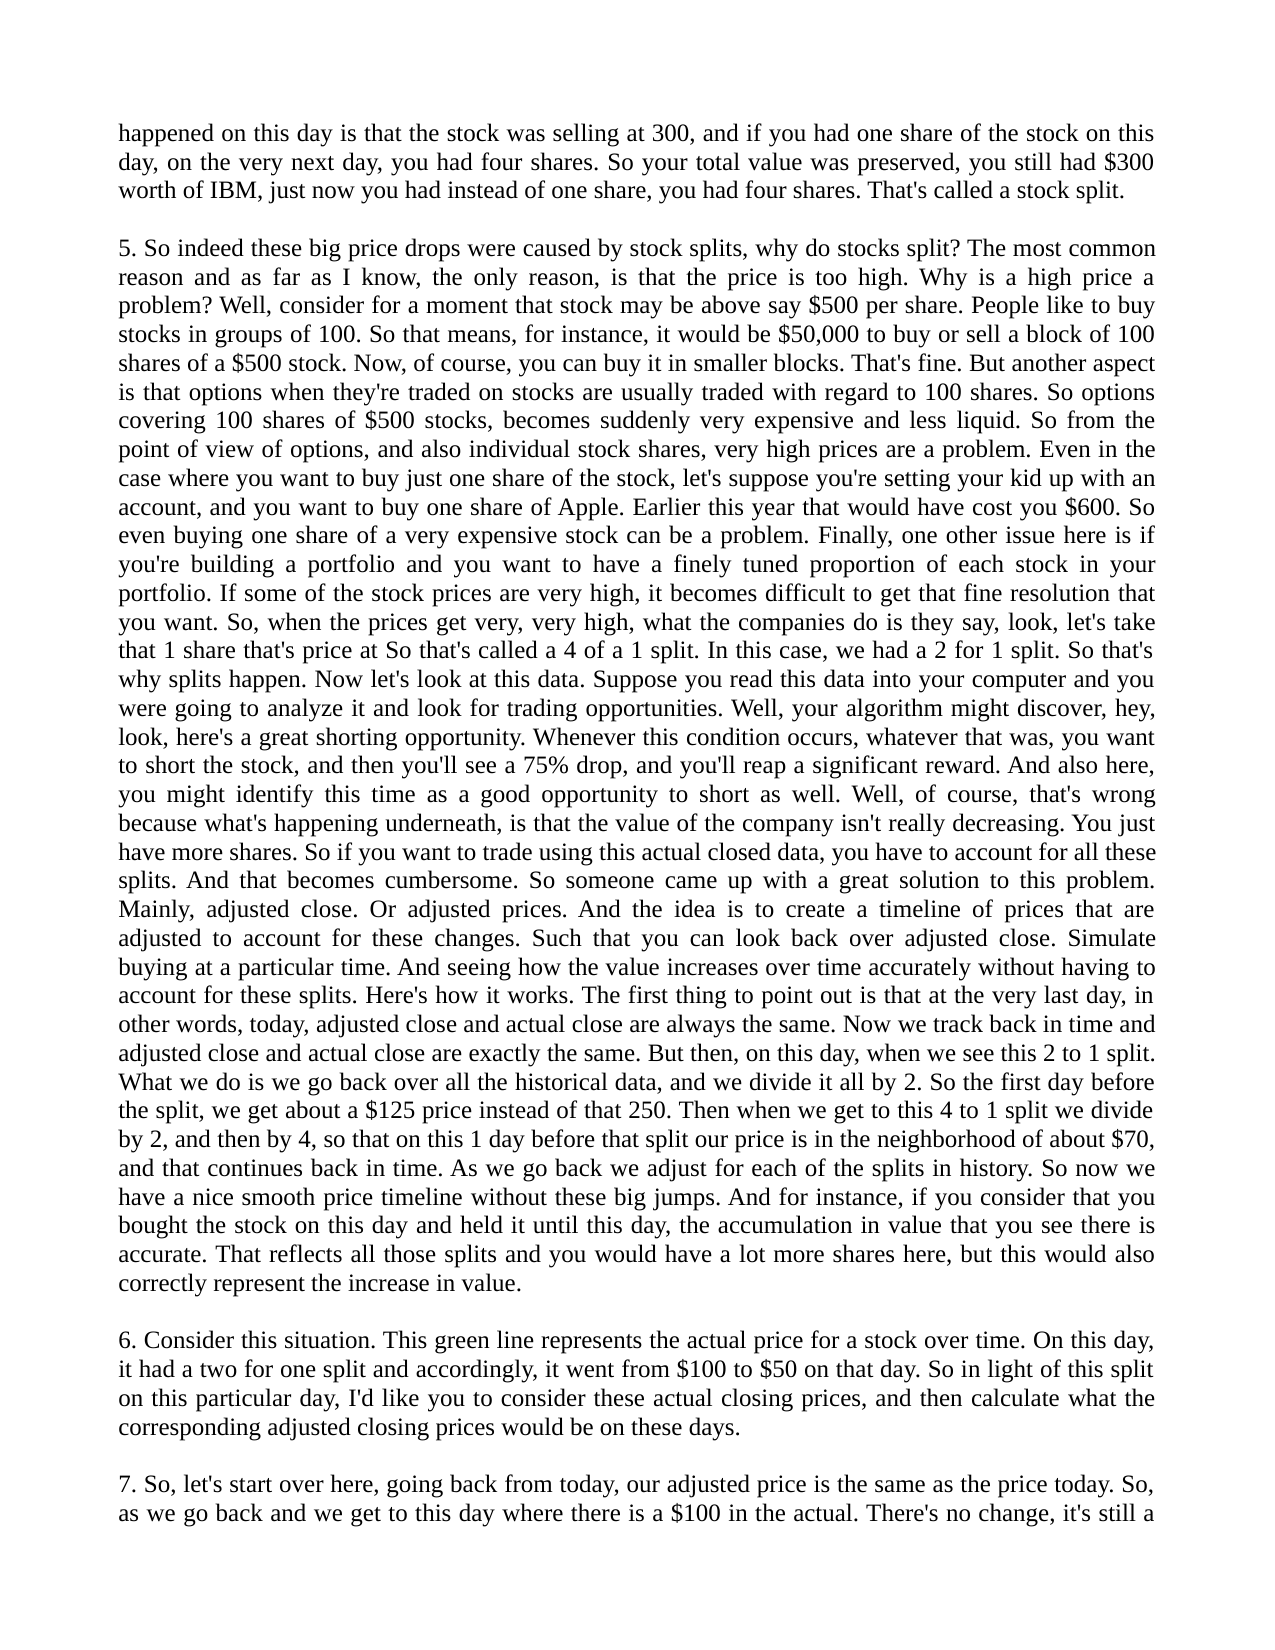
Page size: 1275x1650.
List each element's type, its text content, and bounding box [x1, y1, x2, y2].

text 6. Consider this situation. This green line represents the actual price for a stock over time. On this day, it had a two for one split and accordingly, it went from $100 to $50 on that day. So in light of this split on this particular day, I'd like you to consider these actual closing prices, and then calculate what the corresponding adjusted closing prices would be on these days. [118, 1326, 1157, 1441]
text 7. So, let's start over here, going back from today, our adjusted price is the same as the price today. So, as we go back and we get to this day where there is a $100 in the actual. There's no change, it's still a [118, 1469, 1157, 1527]
text 5. So indeed these big price drops were caused by stock splits, why do stocks split? The most common reason and as far as I know, the only reason, is that the price is too high. Why is a high price a problem? Well, consider for a moment that stock may be above say $500 per share. People like to buy stocks in groups of 100. So that means, for instance, it would be $50,000 to buy or sell a block of 100 shares of a $500 stock. Now, of course, you can buy it in smaller blocks. That's fine. But another aspect is that options when they're traded on stocks are usually traded with regard to 100 shares. So options covering 100 shares of $500 stocks, becomes suddenly very expensive and less liquid. So from the point of view of options, and also individual stock shares, very high prices are a problem. Even in the case where you want to buy just one share of the stock, let's suppose you're setting your kid up with an account, and you want to buy one share of Apple. Earlier this year that would have cost you $600. So even buying one share of a very expensive stock can be a problem. Finally, one other issue here is if you're building a portfolio and you want to have a finely tuned proportion of each stock in your portfolio. If some of the stock prices are very high, it becomes difficult to get that fine resolution that you want. So, when the prices get very, very high, what the companies do is they say, look, let's take that 1 share that's price at So that's called a 4 of a 1 split. In this case, we had a 2 for 1 split. So that's why splits happen. Now let's look at this data. Suppose you read this data into your computer and you were going to analyze it and look for trading opportunities. Well, your algorithm might discover, hey, look, here's a great shorting opportunity. Whenever this condition occurs, whatever that was, you want to short the stock, and then you'll see a 75% drop, and you'll reap a significant reward. And also here, you might identify this time as a good opportunity to short as well. Well, of course, that's wrong because what's happening underneath, is that the value of the company isn't really decreasing. You just have more shares. So if you want to trade using this actual closed data, you have to account for all these splits. And that becomes cumbersome. So someone came up with a great solution to this problem. Mainly, adjusted close. Or adjusted prices. And the idea is to create a timeline of prices that are adjusted to account for these changes. Such that you can look back over adjusted close. Simulate buying at a particular time. And seeing how the value increases over time accurately without having to account for these splits. Here's how it works. The first thing to point out is that at the very last day, in other words, today, adjusted close and actual close are always the same. Now we track back in time and adjusted close and actual close are exactly the same. But then, on this day, when we see this 2 to 1 split. What we do is we go back over all the historical data, and we divide it all by 2. So the first day before the split, we get about a $125 price instead of that 250. Then when we get to this 4 to 1 split we divide by 2, and then by 4, so that on this 1 day before that split our price is in the neighborhood of about $70, and that continues back in time. As we go back we adjust for each of the splits in history. So now we have a nice smooth price timeline without these big jumps. And for instance, if you consider that you bought the stock on this day and held it until this day, the accumulation in value that you see there is accurate. That reflects all those splits and you would have a lot more shares here, but this would also correctly represent the increase in value. [118, 233, 1157, 1297]
text happened on this day is that the stock was selling at 300, and if you had one share of the stock on this day, on the very next day, you had four shares. So your total value was preserved, you still had $300 worth of IBM, just now you had instead of one share, you had four shares. That's called a stock split. [118, 118, 1157, 204]
